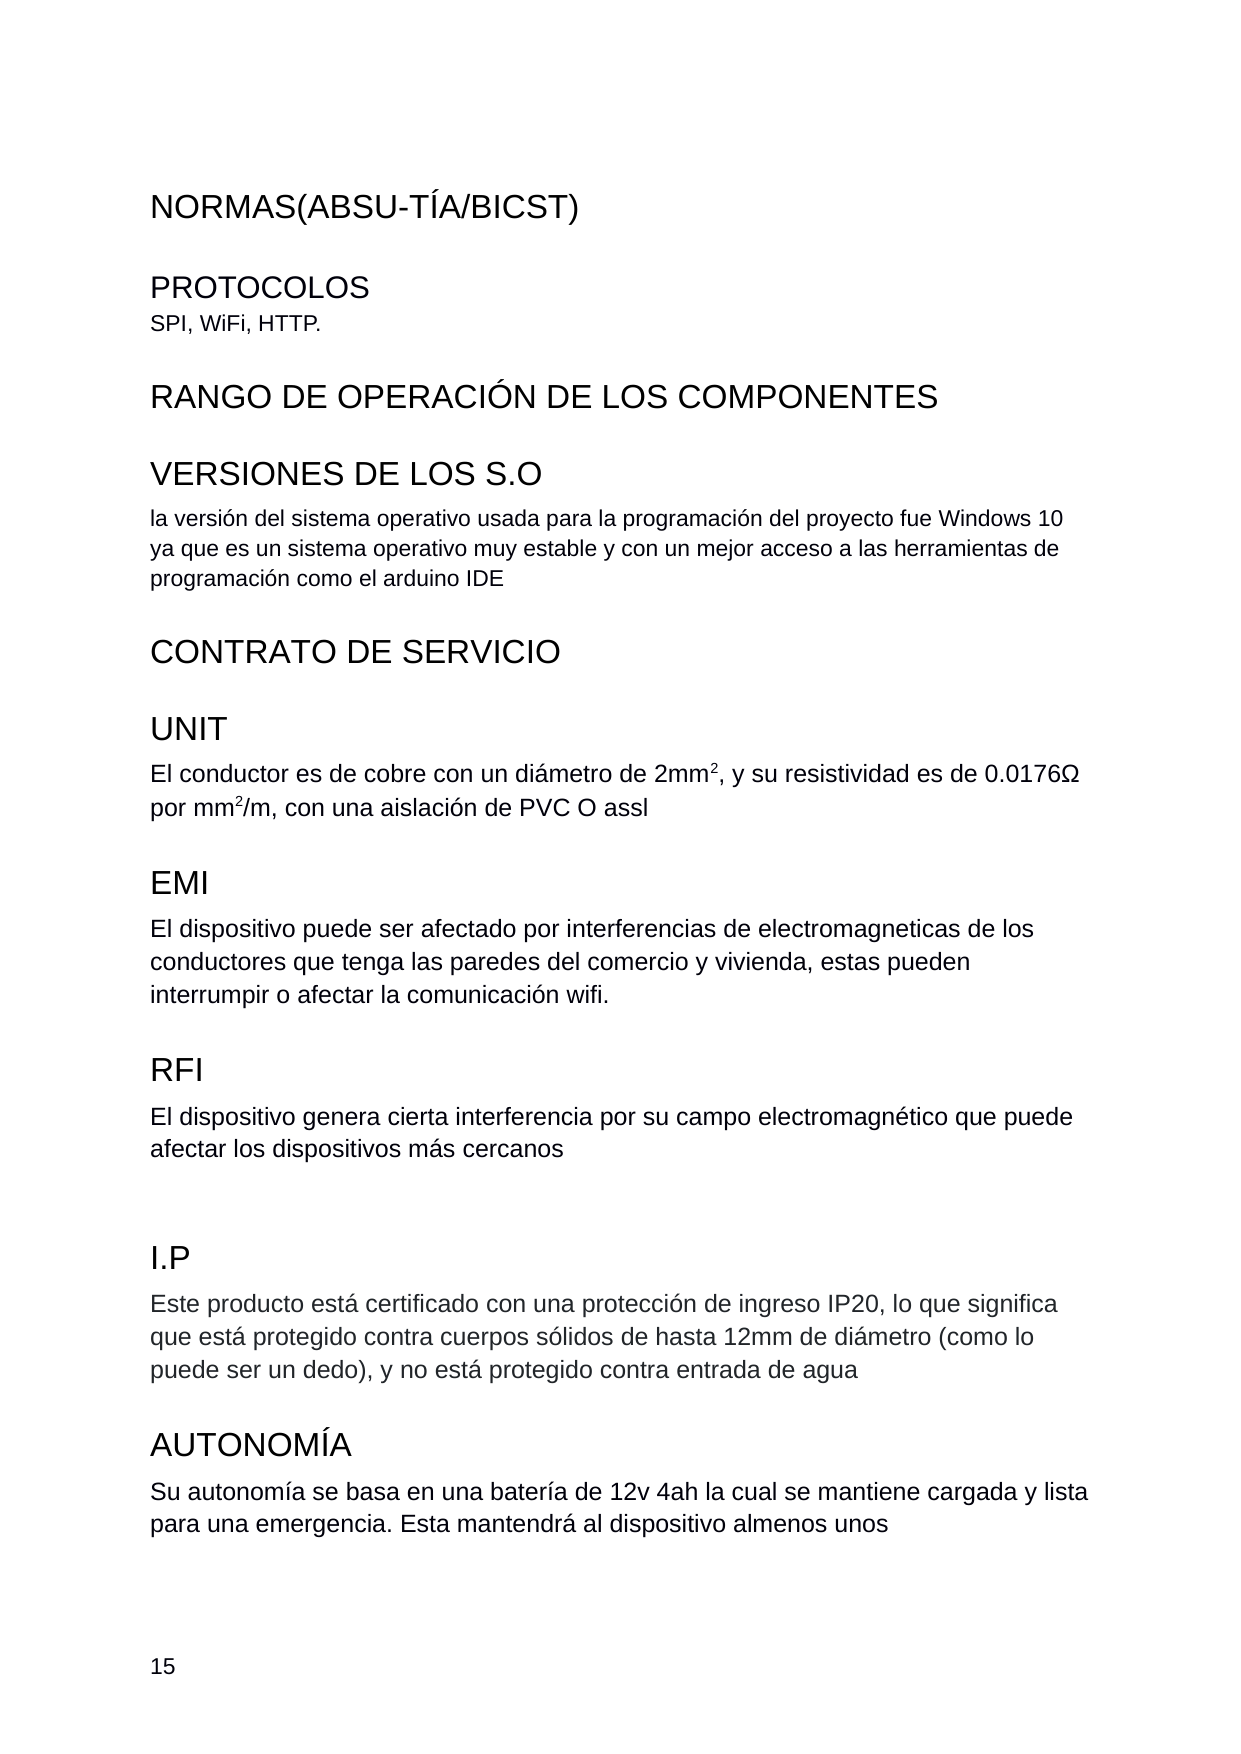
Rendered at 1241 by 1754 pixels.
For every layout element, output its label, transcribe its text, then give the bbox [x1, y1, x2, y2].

text la versión del sistema operativo usada para la programación del proyecto fue Windows 10 ya que es un sistema operativo muy estable y con un mejor acceso a las herramientas de programación como el arduino IDE [150, 504, 1090, 591]
text PROTOCOLOS [150, 269, 1090, 304]
text Su autonomía se basa en una batería de 12v 4ah la cual se mantiene cargada y lista para una emergencia. Esta mantendrá al dispositivo almenos unos [150, 1476, 1090, 1538]
subtitle EMI [150, 863, 1090, 901]
text El conductor es de cobre con un diámetro de 2mm2, y su resistividad es de 0.0176Ω por mm2/m, con una aislación de PVC O assl [150, 759, 1090, 821]
subtitle VERSIONES DE LOS S.O [150, 453, 1090, 492]
subtitle RANGO DE OPERACIÓN DE LOS COMPONENTES [150, 378, 1090, 416]
text El dispositivo genera cierta interferencia por su campo electromagnético que puede afectar los dispositivos más cercanos [150, 1101, 1090, 1163]
subtitle UNIT [150, 708, 1090, 747]
text SPI, WiFi, HTTP. [150, 310, 1090, 336]
subtitle I.P [150, 1238, 1090, 1276]
subtitle AUTONOMÍA [150, 1426, 1090, 1464]
subtitle NORMAS(ABSU-TÍA/BICST) [150, 187, 1090, 226]
subtitle CONTRATO DE SERVICIO [150, 633, 1090, 671]
text Este producto está certificado con una protección de ingreso IP20, lo que significa que está protegido contra cuerpos sólidos de hasta 12mm de diámetro (como lo puede ser un dedo), y no está protegido contra entrada de agua [150, 1289, 1090, 1384]
text El dispositivo puede ser afectado por interferencias de electromagneticas de los conductores que tenga las paredes del comercio y vivienda, estas pueden interrumpir o afectar la comunicación wifi. [150, 914, 1090, 1009]
subtitle RFI [150, 1051, 1090, 1089]
